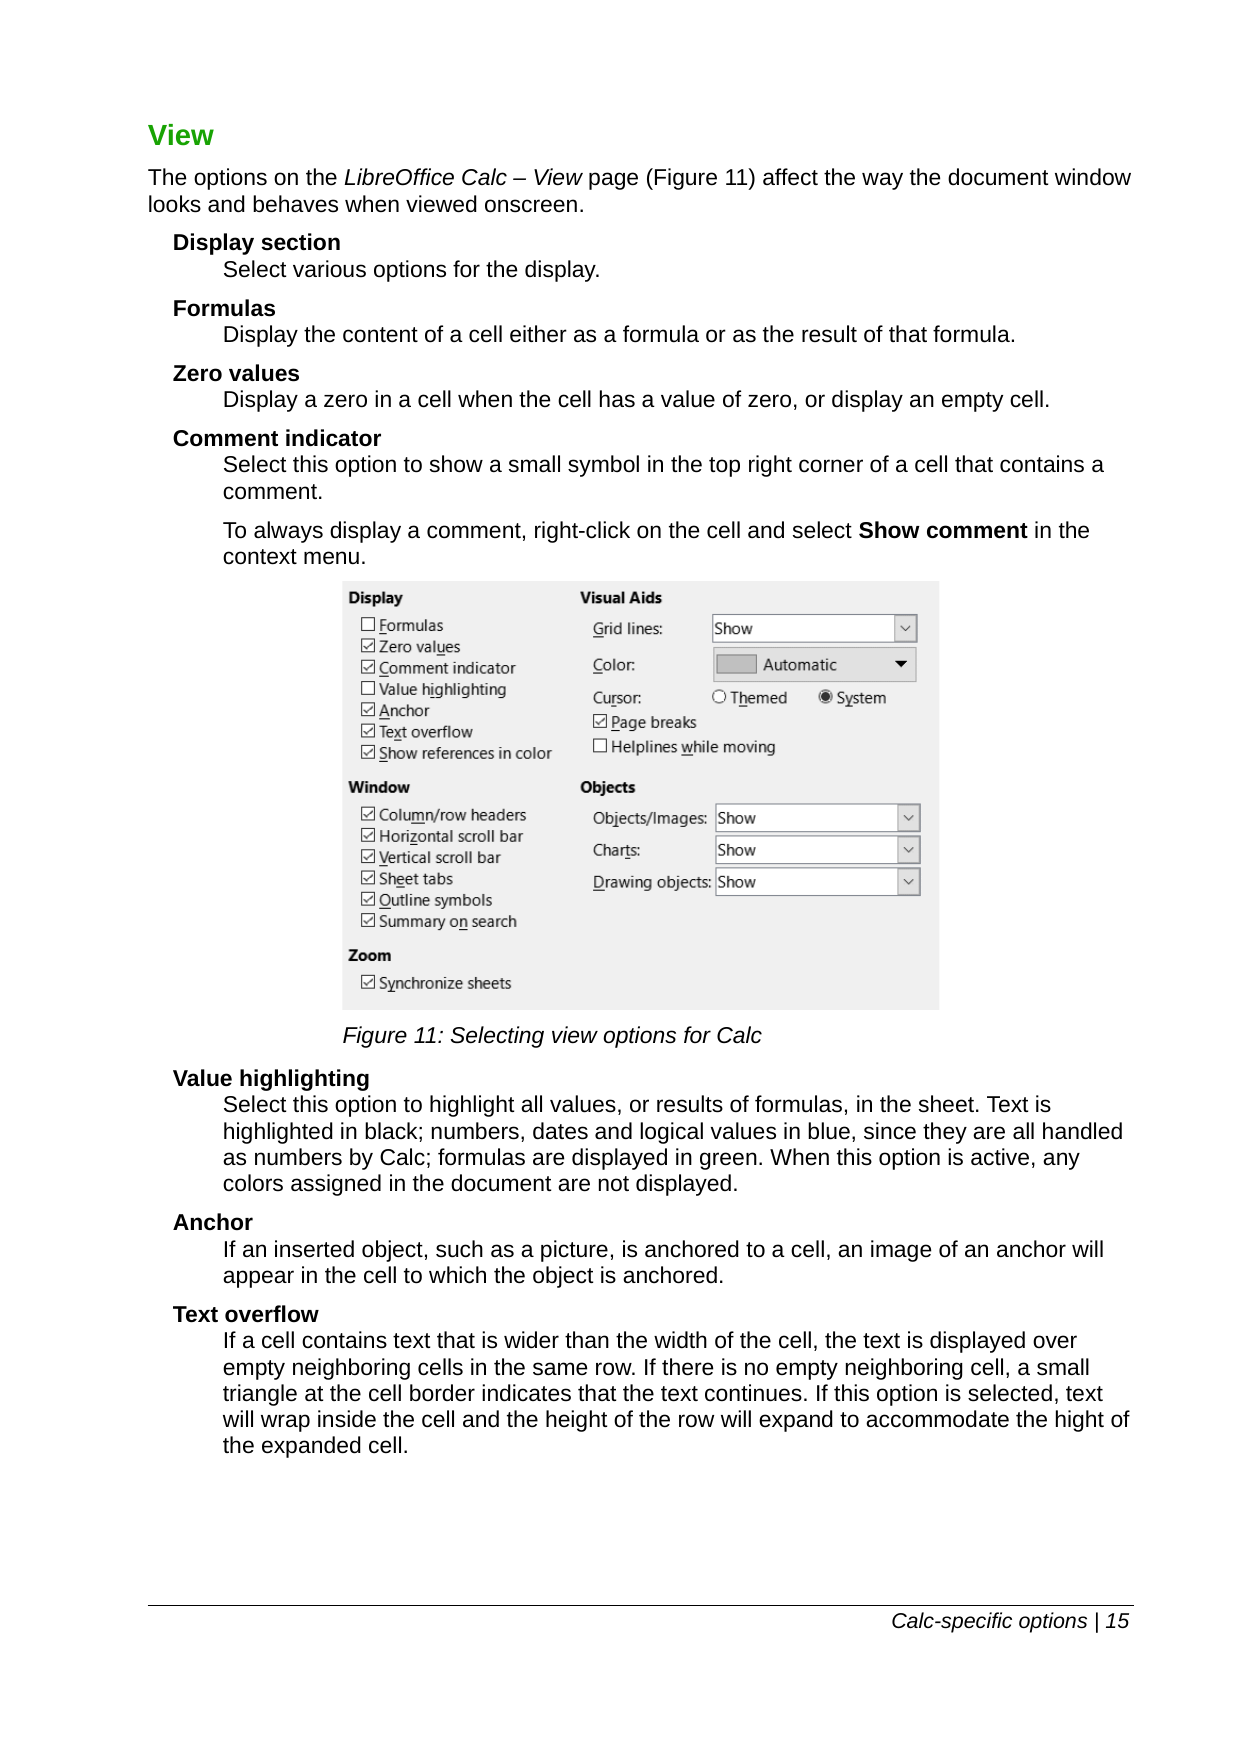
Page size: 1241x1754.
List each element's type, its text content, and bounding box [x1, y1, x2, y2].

text Display the content of a cell either as a formula or as the result of that formula. [223, 321, 1134, 347]
text Text overflow [173, 1301, 1134, 1327]
text Display section [173, 229, 1134, 256]
text Value highlighting [173, 1065, 1134, 1091]
text Select various options for the display. [223, 256, 1134, 282]
text To always display a comment, right-click on the cell and select Show comment in the context menu. [223, 517, 1134, 569]
text Select this option to show a small symbol in the top right corner of a cell that contains a comment. [223, 451, 1134, 504]
text If an inserted object, such as a picture, is anchored to a cell, an image of an anchor will appear in the cell to which the object is anchored. [223, 1236, 1134, 1288]
text Anchor [173, 1209, 1134, 1236]
subtitle View [148, 118, 1134, 152]
picture [342, 581, 940, 1010]
text Zero values [173, 360, 1134, 386]
text Display a zero in a cell when the cell has a value of zero, or display an empty cell. [223, 386, 1134, 412]
text Select this option to highlight all values, or results of formulas, in the sheet. Text is highlighted in black; numbers, dates and logical values in blue, since they are all handled as numbers by Calc; formulas are displayed in green. When this option is active, any colors assigned in the document are not displayed. [223, 1091, 1134, 1197]
text Formulas [173, 294, 1134, 321]
text Comment indicator [173, 425, 1134, 451]
text Figure 11: Selecting view options for Calc [342, 1022, 939, 1049]
text If a cell contains text that is wider than the width of the cell, the text is displayed over empty neighboring cells in the same row. If there is no empty neighboring cell, a small triangle at the cell border indicates that the text continues. If this option is selected, text will wrap inside the cell and the height of the row will expand to accommodate the hight of the expanded cell. [223, 1327, 1134, 1459]
text The options on the LibreOffice Calc – View page (Figure 11) affect the way the document window looks and behaves when viewed onscreen. [148, 164, 1134, 217]
